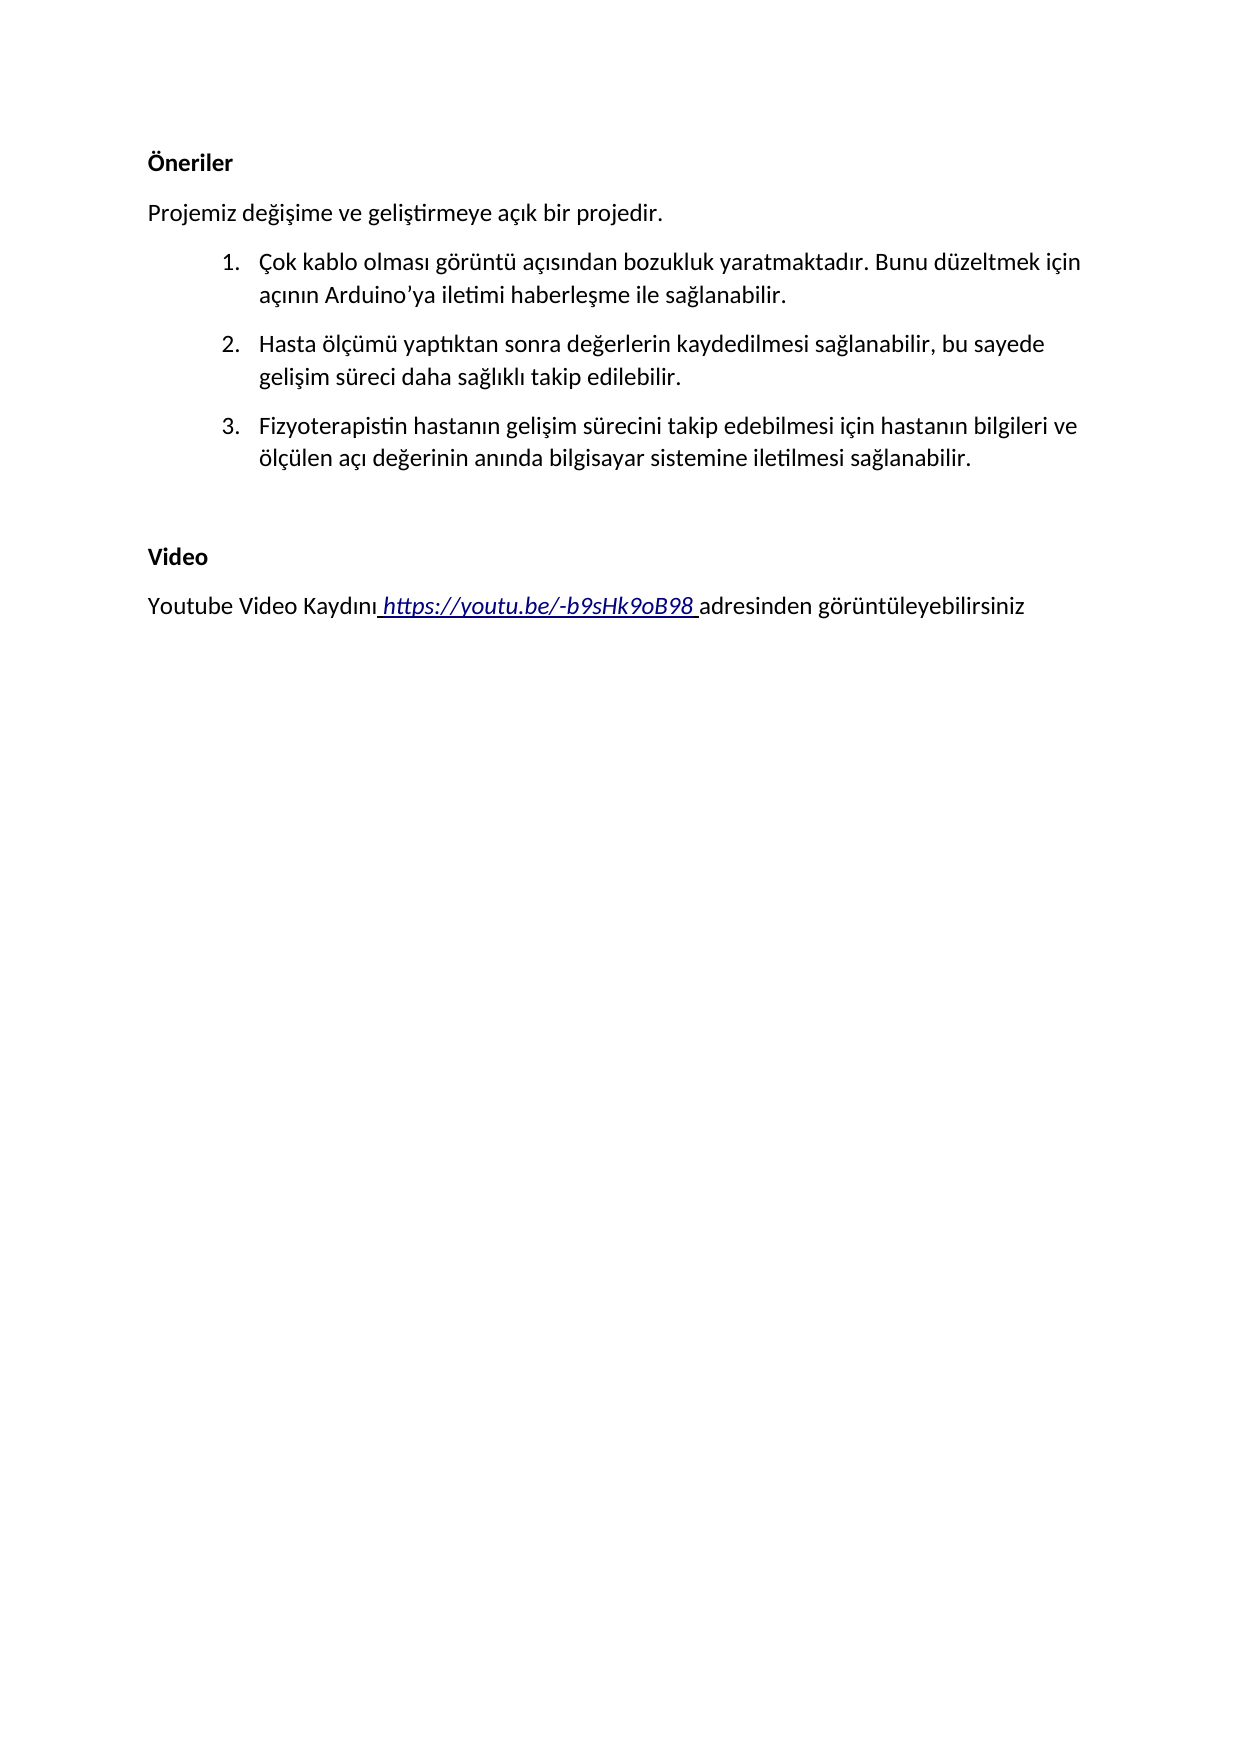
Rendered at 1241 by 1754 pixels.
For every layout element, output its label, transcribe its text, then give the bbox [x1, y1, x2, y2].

list Fizyoterapistin hastanın gelişim sürecini takip edebilmesi için hastanın bilgileri ve ölçülen açı değerinin anında bilgisayar sistemine iletilmesi sağlanabilir. [221, 410, 1093, 473]
text Video [148, 541, 1093, 572]
text Projemiz değişime ve geliştirmeye açık bir projedir. [148, 197, 1093, 227]
text Öneriler [148, 148, 1093, 178]
list Hasta ölçümü yaptıktan sonra değerlerin kaydedilmesi sağlanabilir, bu sayede gelişim süreci daha sağlıklı takip edilebilir. [221, 328, 1093, 391]
text Youtube Video Kaydını https://youtu.be/-b9sHk9oB98 adresinden görüntüleyebilirsiniz [148, 590, 1093, 621]
list Çok kablo olması görüntü açısından bozukluk yaratmaktadır. Bunu düzeltmek için açının Arduino’ya iletimi haberleşme ile sağlanabilir. [221, 246, 1093, 309]
